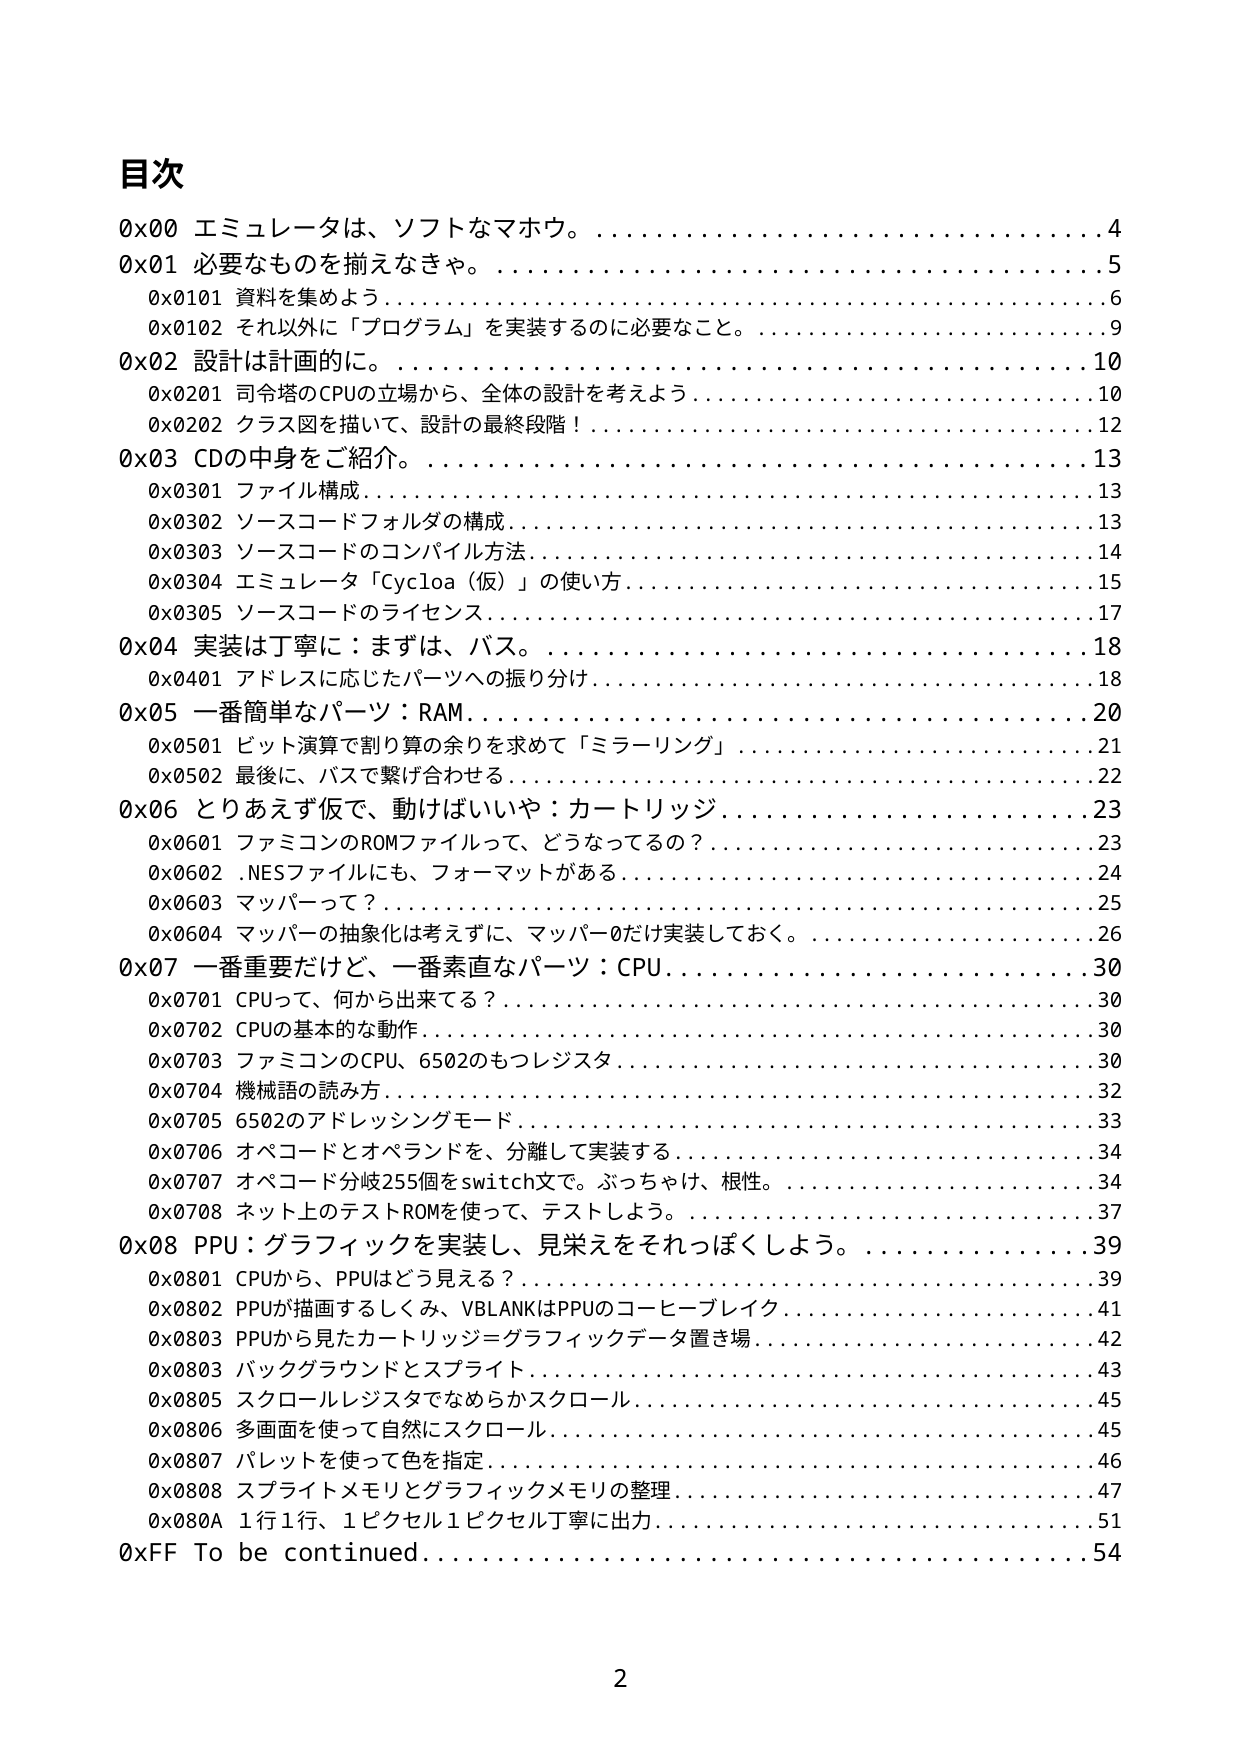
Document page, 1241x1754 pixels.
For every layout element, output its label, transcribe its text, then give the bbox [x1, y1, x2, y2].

text 0x0801 CPUから、PPUはどう見える？ 39 [148, 1262, 1122, 1292]
text 0x0101 資料を集めよう 6 [148, 281, 1122, 311]
text 0x0808 スプライトメモリとグラフィックメモリの整理 47 [148, 1474, 1122, 1504]
text 0x0701 CPUって、何から出来てる？ 30 [148, 983, 1122, 1014]
text 0x0807 パレットを使って色を指定 46 [148, 1444, 1122, 1474]
text 0x00 エミュレータは、ソフトなマホウ。 4 [118, 208, 1122, 244]
text 0x0603 マッパーって？ 25 [148, 886, 1122, 917]
text 0x0201 司令塔のCPUの立場から、全体の設計を考えよう 10 [148, 378, 1122, 408]
text 0x0102 それ以外に「プログラム」を実装するのに必要なこと。 9 [148, 311, 1122, 341]
text 0x0707 オペコード分岐255個をswitch文で。ぶっちゃけ、根性。 34 [148, 1165, 1122, 1196]
text 0x0802 PPUが描画するしくみ、VBLANKはPPUのコーヒーブレイク 41 [148, 1292, 1122, 1323]
text 0x0803 PPUから見たカートリッジ＝グラフィックデータ置き場 42 [148, 1323, 1122, 1353]
text 0x03 CDの中身をご紹介。 13 [118, 438, 1122, 474]
text 0x0604 マッパーの抽象化は考えずに、マッパー0だけ実装しておく。 26 [148, 917, 1122, 947]
subtitle 目次 [118, 148, 1122, 196]
text 0x08 PPU：グラフィックを実装し、見栄えをそれっぽくしよう。 39 [118, 1226, 1122, 1262]
text 0x0706 オペコードとオペランドを、分離して実装する 34 [148, 1135, 1122, 1165]
text 0x0303 ソースコードのコンパイル方法 14 [148, 535, 1122, 566]
text 0x02 設計は計画的に。 10 [118, 341, 1122, 378]
text 0x0702 CPUの基本的な動作 30 [148, 1014, 1122, 1044]
text 0x0202 クラス図を描いて、設計の最終段階！ 12 [148, 408, 1122, 438]
text 0x0501 ビット演算で割り算の余りを求めて「ミラーリング」 21 [148, 729, 1122, 759]
text 0x0708 ネット上のテストROMを使って、テストしよう。 37 [148, 1196, 1122, 1226]
text 0x0803 バックグラウンドとスプライト 43 [148, 1353, 1122, 1383]
text 0x0705 6502のアドレッシングモード 33 [148, 1104, 1122, 1135]
text 0x06 とりあえず仮で、動けばいいや：カートリッジ 23 [118, 789, 1122, 826]
text 0x0305 ソースコードのライセンス 17 [148, 596, 1122, 626]
text 0x0302 ソースコードフォルダの構成 13 [148, 505, 1122, 535]
text 0x0401 アドレスに応じたパーツへの振り分け 18 [148, 662, 1122, 693]
text 0x0703 ファミコンのCPU、6502のもつレジスタ 30 [148, 1044, 1122, 1074]
text 0x0304 エミュレータ「Cycloa（仮）」の使い方 15 [148, 566, 1122, 596]
text 0x0601 ファミコンのROMファイルって、どうなってるの？ 23 [148, 826, 1122, 856]
text 0x0301 ファイル構成 13 [148, 474, 1122, 505]
text 0x0704 機械語の読み方 32 [148, 1074, 1122, 1104]
text 0x07 一番重要だけど、一番素直なパーツ：CPU 30 [118, 947, 1122, 983]
text 0x0502 最後に、バスで繋げ合わせる 22 [148, 759, 1122, 789]
text 0x0805 スクロールレジスタでなめらかスクロール 45 [148, 1383, 1122, 1414]
text 0x05 一番簡単なパーツ：RAM 20 [118, 693, 1122, 729]
text 0xFF To be continued... 54 [118, 1535, 1122, 1569]
text 0x04 実装は丁寧に：まずは、バス。 18 [118, 626, 1122, 662]
text 0x0806 多画面を使って自然にスクロール 45 [148, 1414, 1122, 1444]
text 0x0602 .NESファイルにも、フォーマットがある 24 [148, 856, 1122, 886]
text 0x01 必要なものを揃えなきゃ。 5 [118, 244, 1122, 281]
text 0x080A １行１行、１ピクセル１ピクセル丁寧に出力 51 [148, 1504, 1122, 1535]
